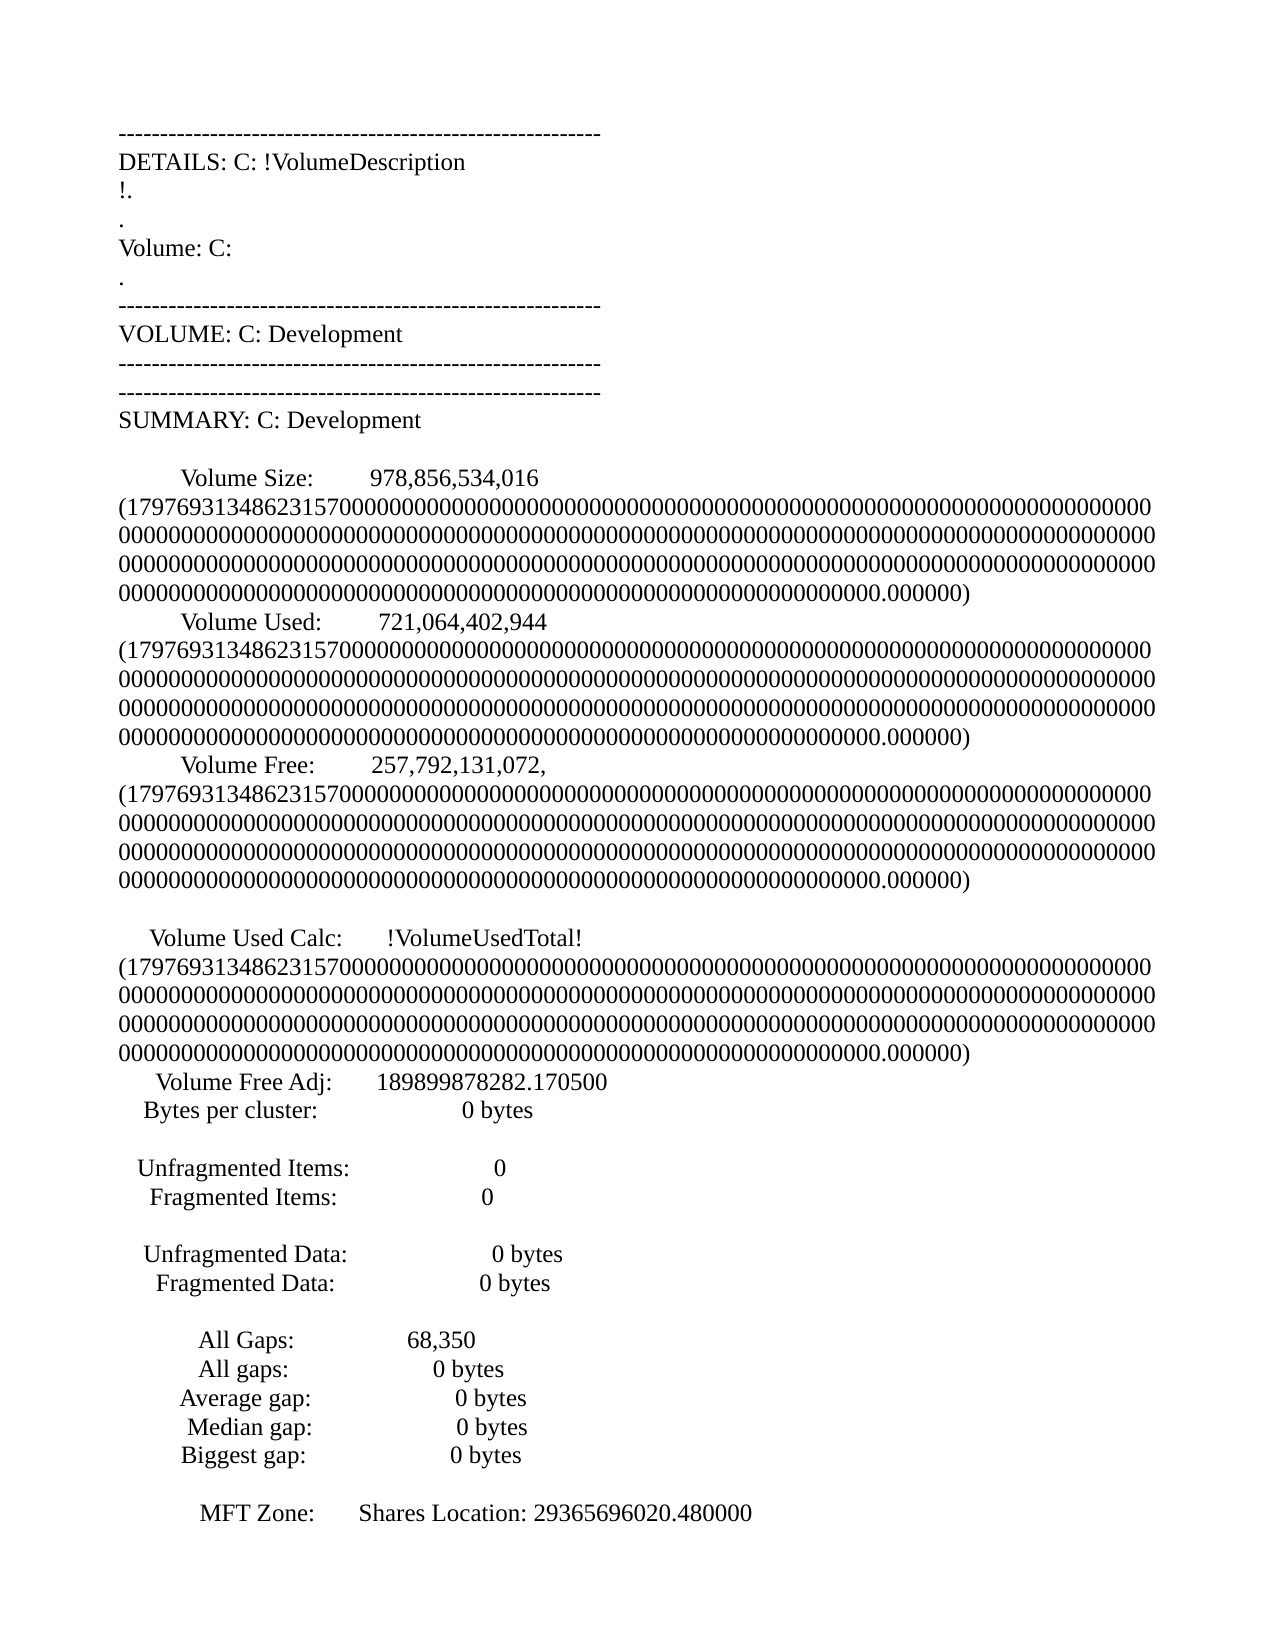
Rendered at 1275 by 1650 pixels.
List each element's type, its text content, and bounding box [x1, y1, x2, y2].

text All Gaps: 68,350 [118, 1326, 1157, 1354]
text ---------------------------------------------------------- [118, 377, 1157, 406]
text Median gap: 0 bytes [118, 1412, 1157, 1441]
text Fragmented Items: 0 [118, 1182, 1157, 1211]
text Volume Free: 257,792,131,072, (179769313486231570000000000000000000000000000000000000000000000000000000000000000000000000000000000000000000000000000000000000000000000000000000000000000000000000000000000000000000000000000000000000000000000000000000000000000000000000000000000000000000000000000000000000000000000000000000000000000000000000000.000000) [118, 751, 1157, 894]
text !. [118, 176, 1157, 204]
text ---------------------------------------------------------- [118, 291, 1157, 319]
text Volume: C: [118, 233, 1157, 262]
text Average gap: 0 bytes [118, 1383, 1157, 1412]
text Volume Used: 721,064,402,944 (179769313486231570000000000000000000000000000000000000000000000000000000000000000000000000000000000000000000000000000000000000000000000000000000000000000000000000000000000000000000000000000000000000000000000000000000000000000000000000000000000000000000000000000000000000000000000000000000000000000000000000000.000000) [118, 607, 1157, 751]
text Fragmented Data: 0 bytes [118, 1268, 1157, 1297]
text Volume Free Adj: 189899878282.170500 [118, 1067, 1157, 1096]
text VOLUME: C: Development [118, 319, 1157, 348]
text . [118, 204, 1157, 233]
text Biggest gap: 0 bytes [118, 1441, 1157, 1469]
text DETAILS: C: !VolumeDescription [118, 147, 1157, 176]
text SUMMARY: C: Development [118, 406, 1157, 434]
text Unfragmented Items: 0 [118, 1153, 1157, 1182]
text All gaps: 0 bytes [118, 1354, 1157, 1383]
text Volume Used Calc: !VolumeUsedTotal! (179769313486231570000000000000000000000000000000000000000000000000000000000000000000000000000000000000000000000000000000000000000000000000000000000000000000000000000000000000000000000000000000000000000000000000000000000000000000000000000000000000000000000000000000000000000000000000000000000000000000000000000.000000) [118, 923, 1157, 1067]
text Bytes per cluster: 0 bytes [118, 1096, 1157, 1124]
text ---------------------------------------------------------- [118, 118, 1157, 147]
text Unfragmented Data: 0 bytes [118, 1239, 1157, 1268]
text MFT Zone: Shares Location: 29365696020.480000 [118, 1498, 1157, 1527]
text ---------------------------------------------------------- [118, 348, 1157, 377]
text Volume Size: 978,856,534,016 (179769313486231570000000000000000000000000000000000000000000000000000000000000000000000000000000000000000000000000000000000000000000000000000000000000000000000000000000000000000000000000000000000000000000000000000000000000000000000000000000000000000000000000000000000000000000000000000000000000000000000000000.000000) [118, 463, 1157, 607]
text . [118, 262, 1157, 291]
